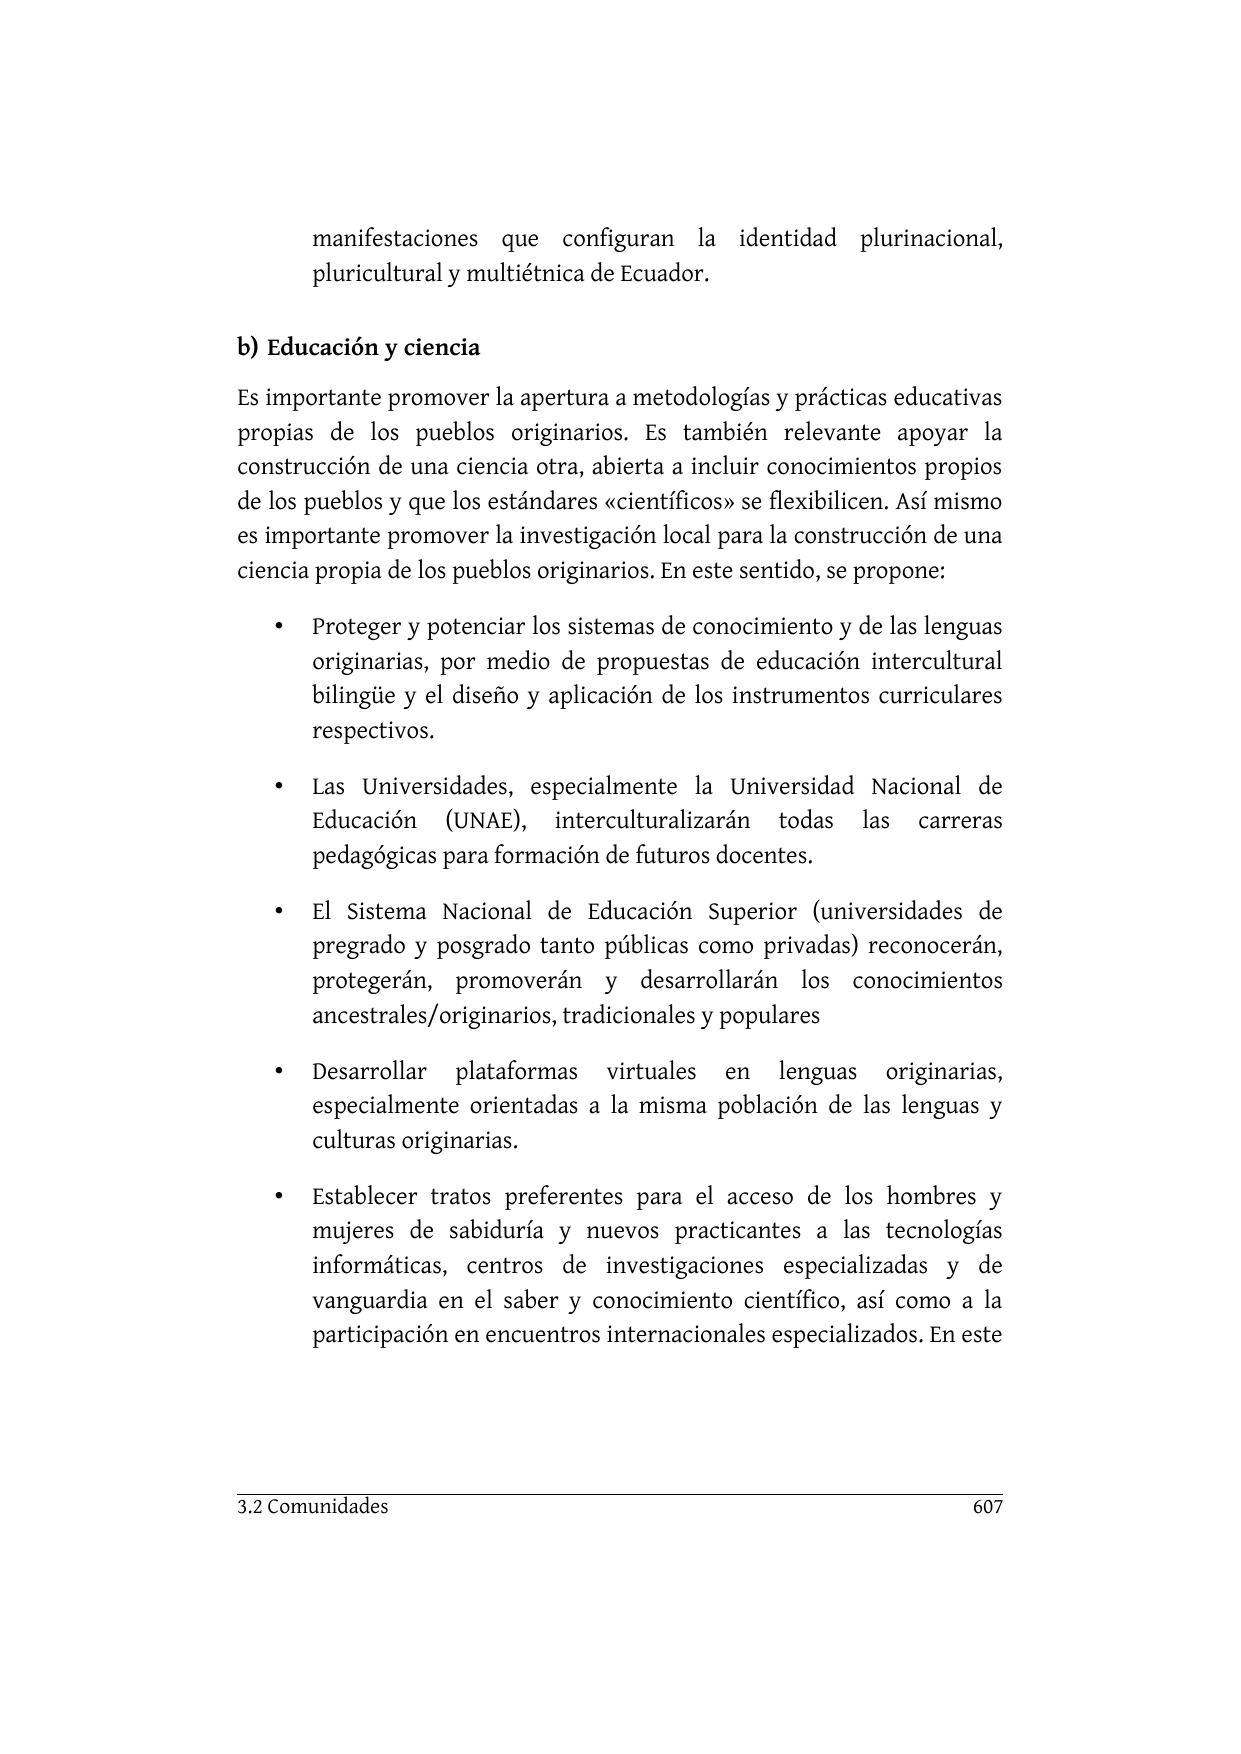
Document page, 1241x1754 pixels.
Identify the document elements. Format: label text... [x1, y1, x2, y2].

list Desarrollar plataformas virtuales en lenguas originarias, especialmente orientadas a la misma población de las lenguas y culturas originarias. [274, 1057, 1003, 1156]
list Proteger y potenciar los sistemas de conocimiento y de las lenguas originarias, por medio de propuestas de educación intercultural bilingüe y el diseño y aplicación de los instrumentos curriculares respectivos. [274, 612, 1003, 746]
list manifestaciones que configuran la identidad plurinacional, pluricultural y multiétnica de Ecuador. [274, 225, 1003, 289]
list Establecer tratos preferentes para el acceso de los hombres y mujeres de sabiduría y nuevos practicantes a las tecnologías informáticas, centros de investigaciones especializadas y de vanguardia en el saber y conocimiento científico, así como a la participación en encuentros internacionales especializados. En este [274, 1182, 1003, 1385]
subtitle Educación y ciencia [237, 333, 1003, 362]
list El Sistema Nacional de Educación Superior (universidades de pregrado y posgrado tanto públicas como privadas) reconocerán, protegerán, promoverán y desarrollarán los conocimientos ancestrales/originarios, tradicionales y populares [274, 897, 1003, 1030]
list Las Universidades, especialmente la Universidad Nacional de Educación (UNAE), interculturalizarán todas las carreras pedagógicas para formación de futuros docentes. [274, 772, 1003, 871]
text Es importante promover la apertura a metodologías y prácticas educativas propias de los pueblos originarios. Es también relevante apoyar la construcción de una ciencia otra, abierta a incluir conocimientos propios de los pueblos y que los estándares «científicos» se flexibilicen. Así mismo es importante promover la investigación local para la construcción de una ciencia propia de los pueblos originarios. En este sentido, se propone: [237, 383, 1003, 586]
